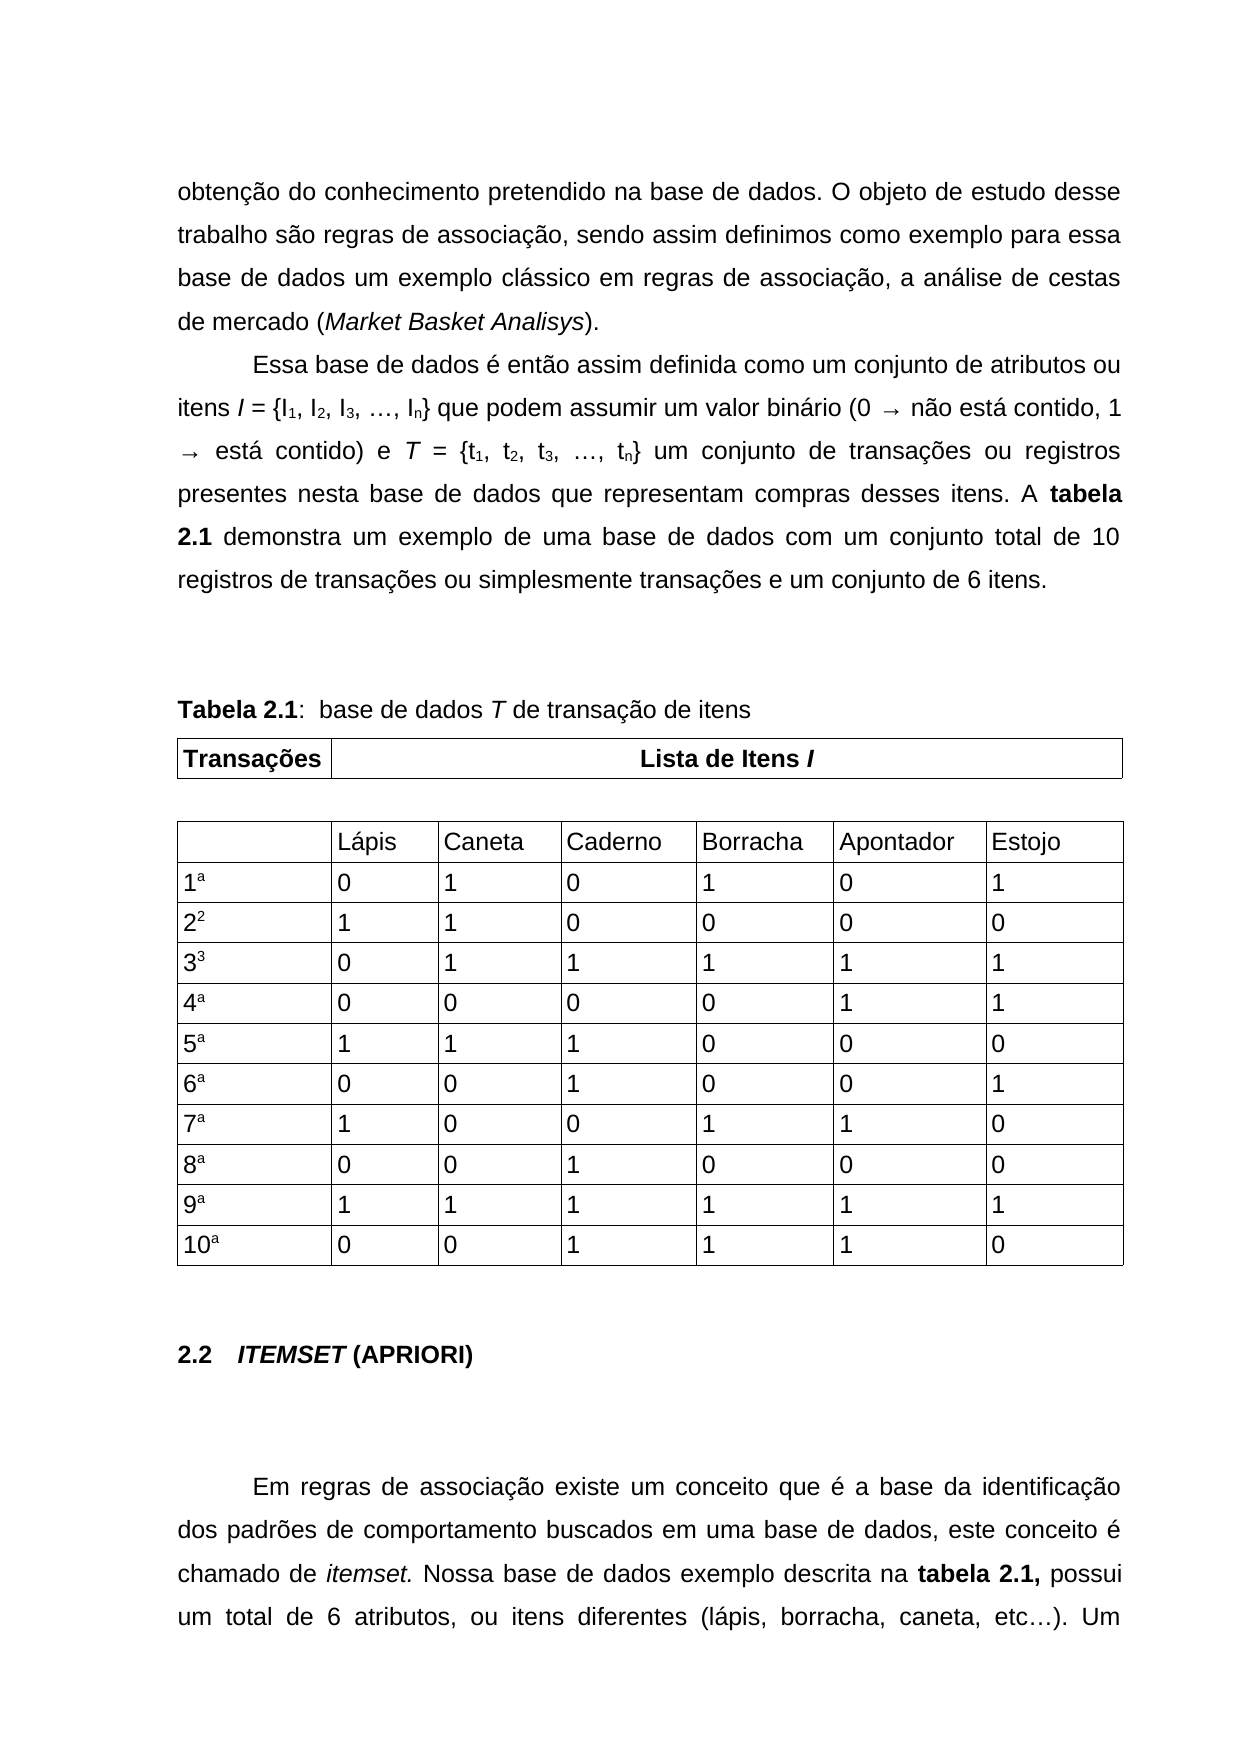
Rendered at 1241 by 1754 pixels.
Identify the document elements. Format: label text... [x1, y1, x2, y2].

table_cell 0 [834, 1024, 986, 1063]
text obtenção do conhecimento pretendido na base de dados. O objeto de estudo desse trabalho são regras de associação, sendo assim definimos como exemplo para essa base de dados um exemplo clássico em regras de associação, a análise de cestas de mercado (Market Basket Analisys). [177, 177, 1122, 335]
table_cell 1 [697, 1185, 833, 1224]
table_header Borracha [697, 822, 833, 862]
table_cell 0 [834, 863, 986, 902]
table_cell 1 [697, 1226, 833, 1265]
table_cell 0 [332, 1226, 438, 1265]
table_cell 0 [834, 1145, 986, 1184]
table_cell 0 [439, 984, 561, 1023]
subtitle ITEMSET (APRIORI) [177, 1340, 1122, 1369]
table_cell 33 [178, 943, 331, 983]
table_cell 1 [332, 1105, 438, 1144]
table_cell 8a [178, 1145, 331, 1184]
table_cell 1 [987, 863, 1123, 902]
table_cell 1 [987, 984, 1123, 1023]
table_cell 1 [332, 1185, 438, 1224]
table_cell 0 [439, 1226, 561, 1265]
table_cell 0 [834, 1064, 986, 1103]
table_cell 0 [987, 1024, 1123, 1063]
table_cell 1 [439, 903, 561, 942]
table_cell 1 [834, 1105, 986, 1144]
table_cell 1 [332, 903, 438, 942]
table_cell 0 [697, 984, 833, 1023]
table_cell 1a [178, 863, 331, 902]
table_cell 22 [178, 903, 331, 942]
table_cell 1 [987, 943, 1123, 983]
table_cell 1 [562, 1226, 696, 1265]
table_cell 0 [332, 984, 438, 1023]
table_cell 0 [562, 863, 696, 902]
table_cell 1 [987, 1064, 1123, 1103]
table_cell 0 [987, 1105, 1123, 1144]
table_cell 0 [439, 1145, 561, 1184]
table_cell 1 [834, 943, 986, 983]
table_cell 0 [562, 1105, 696, 1144]
table_cell 10a [178, 1226, 331, 1265]
table_header Lápis [332, 822, 438, 862]
table_cell 0 [332, 863, 438, 902]
table_header Transações [178, 739, 331, 778]
text Tabela 2.1: base de dados T de transação de itens [177, 695, 1122, 723]
table_cell 1 [332, 1024, 438, 1063]
table_cell 1 [987, 1185, 1123, 1224]
table_header Lista de Itens I [332, 739, 1122, 778]
table_cell 0 [697, 1145, 833, 1184]
table_cell 1 [562, 1064, 696, 1103]
table_cell 0 [697, 903, 833, 942]
table_cell 0 [439, 1105, 561, 1144]
table_cell 0 [332, 1145, 438, 1184]
table_cell 1 [439, 943, 561, 983]
table_cell 1 [562, 1185, 696, 1224]
table_header Caderno [562, 822, 696, 862]
table_cell 9a [178, 1185, 331, 1224]
table_cell 0 [987, 903, 1123, 942]
table_cell 1 [697, 943, 833, 983]
table_cell 1 [834, 1226, 986, 1265]
table_cell 5a [178, 1024, 331, 1063]
table_cell 1 [834, 984, 986, 1023]
table_header Estojo [987, 822, 1123, 862]
table_cell 1 [439, 1024, 561, 1063]
table_cell 0 [697, 1064, 833, 1103]
table_cell 1 [834, 1185, 986, 1224]
table_cell 1 [439, 1185, 561, 1224]
table_header Caneta [439, 822, 561, 862]
table_cell 4a [178, 984, 331, 1023]
table_cell 0 [834, 903, 986, 942]
table_header [178, 822, 331, 862]
table_cell 1 [562, 943, 696, 983]
table_cell 1 [697, 863, 833, 902]
table_cell 0 [332, 943, 438, 983]
table_cell 0 [562, 984, 696, 1023]
table_cell 0 [987, 1145, 1123, 1184]
table_cell 1 [697, 1105, 833, 1144]
table_header Apontador [834, 822, 986, 862]
table_cell 0 [439, 1064, 561, 1103]
table_cell 0 [987, 1226, 1123, 1265]
table_cell 0 [332, 1064, 438, 1103]
table_cell 0 [697, 1024, 833, 1063]
table_cell 1 [439, 863, 561, 902]
table_cell 6a [178, 1064, 331, 1103]
table_cell 1 [562, 1024, 696, 1063]
table_cell 0 [562, 903, 696, 942]
table_cell 1 [562, 1145, 696, 1184]
table_cell 7a [178, 1105, 331, 1144]
text Em regras de associação existe um conceito que é a base da identificação dos padrões de comportamento buscados em uma base de dados, este conceito é chamado de itemset. Nossa base de dados exemplo descrita na tabela 2.1, possui um total de 6 atributos, ou itens diferentes (lápis, borracha, caneta, etc…). Um [177, 1472, 1122, 1631]
text Essa base de dados é então assim definida como um conjunto de atributos ou itens I = {I1, I2, I3, …, In} que podem assumir um valor binário (0 → não está contido, 1 → está contido) e T = {t1, t2, t3, …, tn} um conjunto de transações ou registros presentes nesta base de dados que representam compras desses itens. A tabela 2.1 demonstra um exemplo de uma base de dados com um conjunto total de 10 registros de transações ou simplesmente transações e um conjunto de 6 itens. [177, 350, 1122, 594]
